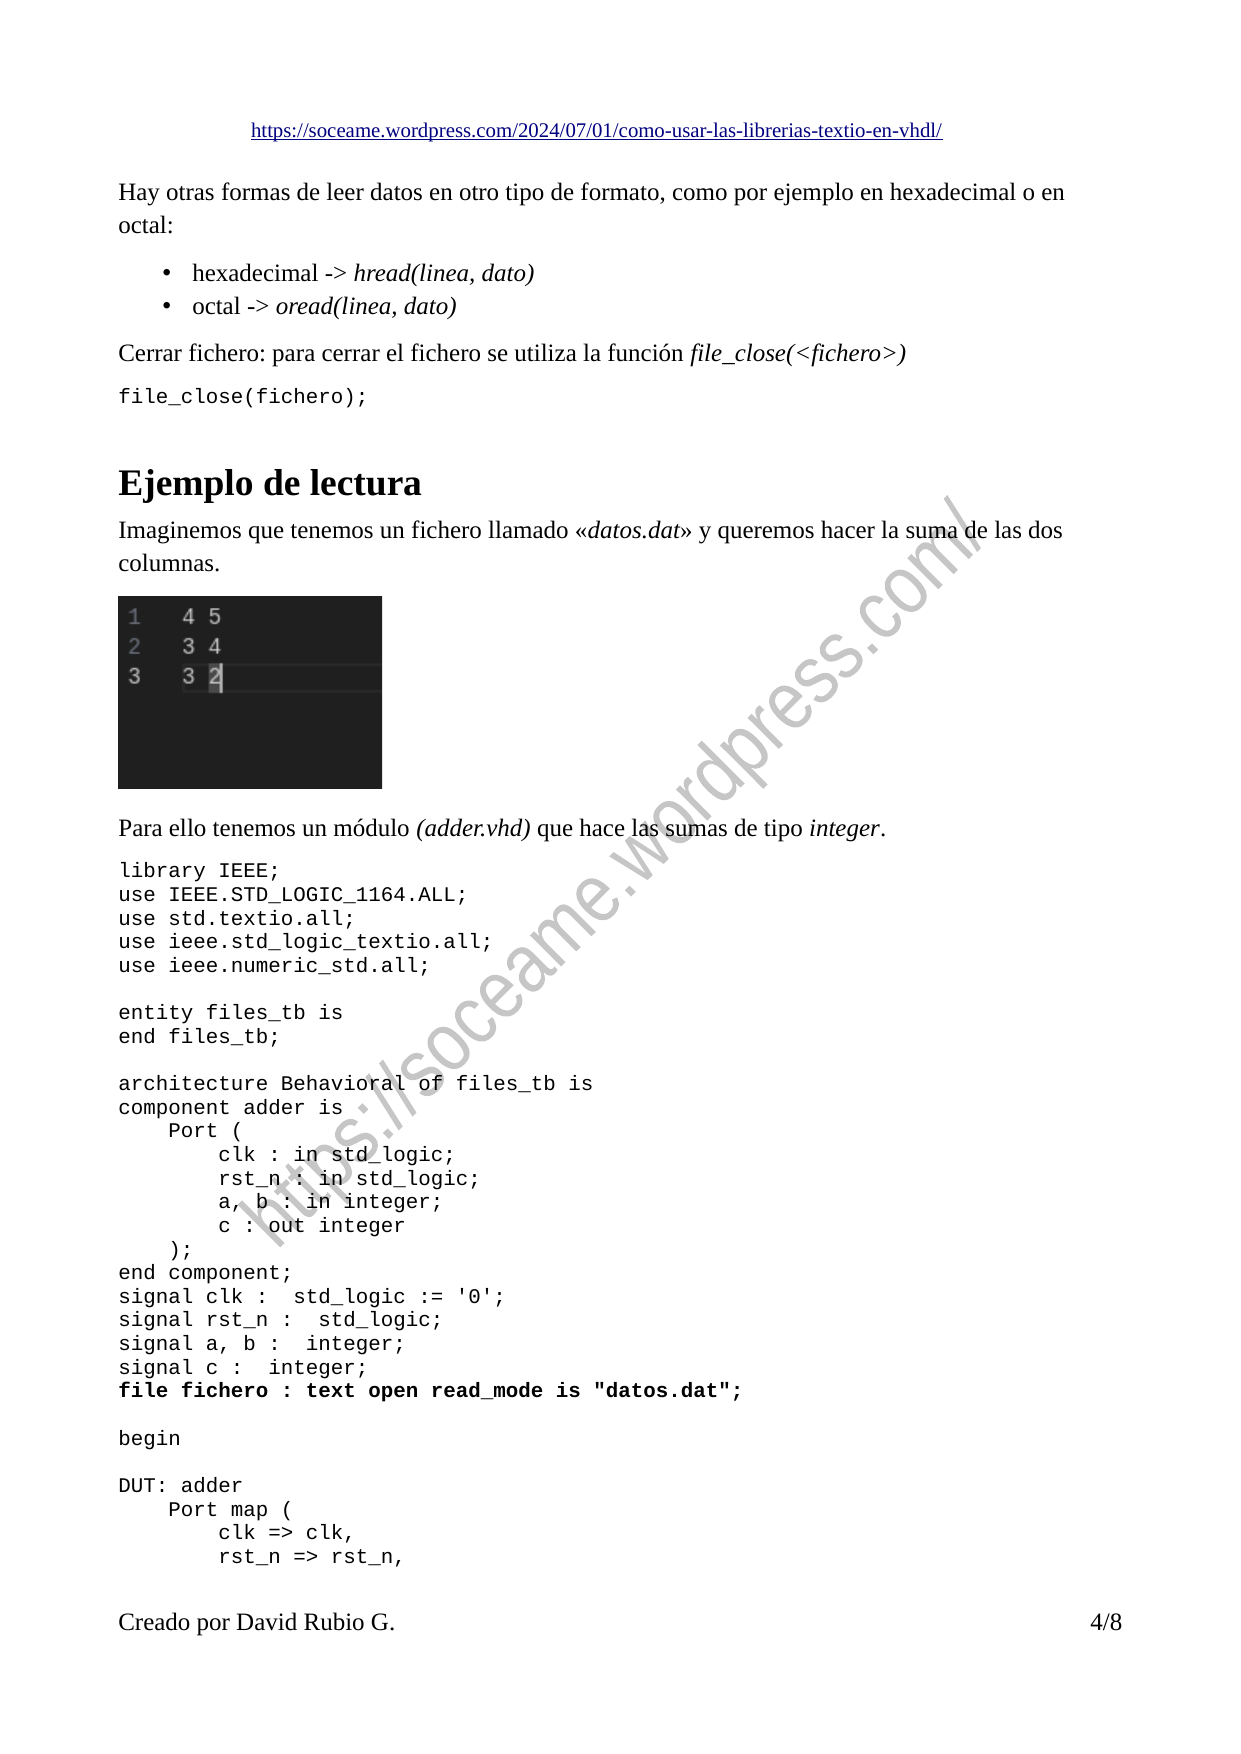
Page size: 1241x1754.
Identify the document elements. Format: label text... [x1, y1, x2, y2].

text [557, 912, 585, 931]
text clk : in std_logic; [317, 1152, 343, 1168]
text architecture Behavioral of files_tb is [429, 1073, 1122, 1097]
text [434, 1033, 461, 1049]
text Hay otras formas de leer datos en otro tipo de formato, como por ejemplo en hexadecimal o en octal: [118, 177, 1122, 239]
text Para ello tenemos un módulo (adder.vhd) que hace las sumas de tipo integer. [118, 813, 654, 841]
text file_close(fichero); [118, 386, 1122, 409]
text [385, 1097, 1122, 1120]
text out integer [262, 1215, 1122, 1238]
subtitle Ejemplo de lectura [118, 460, 1122, 503]
picture [118, 596, 383, 789]
text end files_tb; [118, 1026, 441, 1049]
text clk : in std_logic; [348, 1144, 1122, 1168]
text architecture Behavioral of files_tb is [118, 1073, 377, 1097]
list octal -> oread(linea, dato) [162, 291, 1122, 319]
text use std.textio.all; [118, 907, 556, 931]
text ); [118, 1238, 1122, 1262]
text file fichero : text open read_mode is "datos.dat"; [118, 1380, 1122, 1404]
text signal a, b : integer; [118, 1333, 1122, 1357]
text signal c : integer; [118, 1357, 1122, 1380]
text begin [118, 1428, 1122, 1451]
text rst_n : in std_logic; [118, 1168, 306, 1191]
text use ieee.std_logic_textio.all; [118, 931, 548, 955]
text architecture Behavioral of files_tb is [393, 1073, 435, 1097]
text library IEEE; [118, 860, 1122, 884]
text [341, 1120, 1122, 1144]
text a, b : in integer; [313, 1191, 1122, 1215]
text Port ( [118, 1120, 344, 1144]
text rst_n : in std_logic; [338, 1168, 1122, 1191]
text [537, 955, 1122, 978]
text component adder is [118, 1097, 391, 1120]
text Cerrar fichero: para cerrar el fichero se utiliza la función file_close(<fichero>) [118, 338, 1122, 367]
text Imaginemos que tenemos un fichero llamado «datos.dat» y queremos hacer la suma de las dos columnas. [118, 516, 1122, 577]
text use ieee.numeric_std.all; [118, 955, 529, 978]
text DUT: adder [118, 1475, 1122, 1499]
text c : [118, 1215, 269, 1238]
text [572, 907, 1122, 931]
text a, b : in integer; [118, 1191, 302, 1215]
text rst_n => rst_n, [118, 1546, 1122, 1569]
text use IEEE.STD_LOGIC_1164.ALL; [118, 884, 581, 907]
text clk : in std_logic; [118, 1144, 321, 1168]
text [446, 1026, 1122, 1049]
text Port map ( [118, 1499, 1122, 1522]
list hexadecimal -> hread(linea, dato) [162, 258, 1122, 286]
text [461, 1002, 1122, 1026]
text rst_n : in std_logic; [300, 1168, 332, 1191]
text Para ello tenemos un módulo (adder.vhd) que hace las sumas de tipo integer. [689, 813, 1122, 841]
text signal rst_n : std_logic; [118, 1309, 1122, 1333]
text [593, 884, 1122, 907]
text [542, 931, 1122, 955]
text end component; [118, 1262, 1122, 1286]
text signal clk : std_logic := '0'; [118, 1286, 1122, 1309]
text entity files_tb is [118, 1002, 461, 1026]
text clk => clk, [118, 1522, 1122, 1546]
